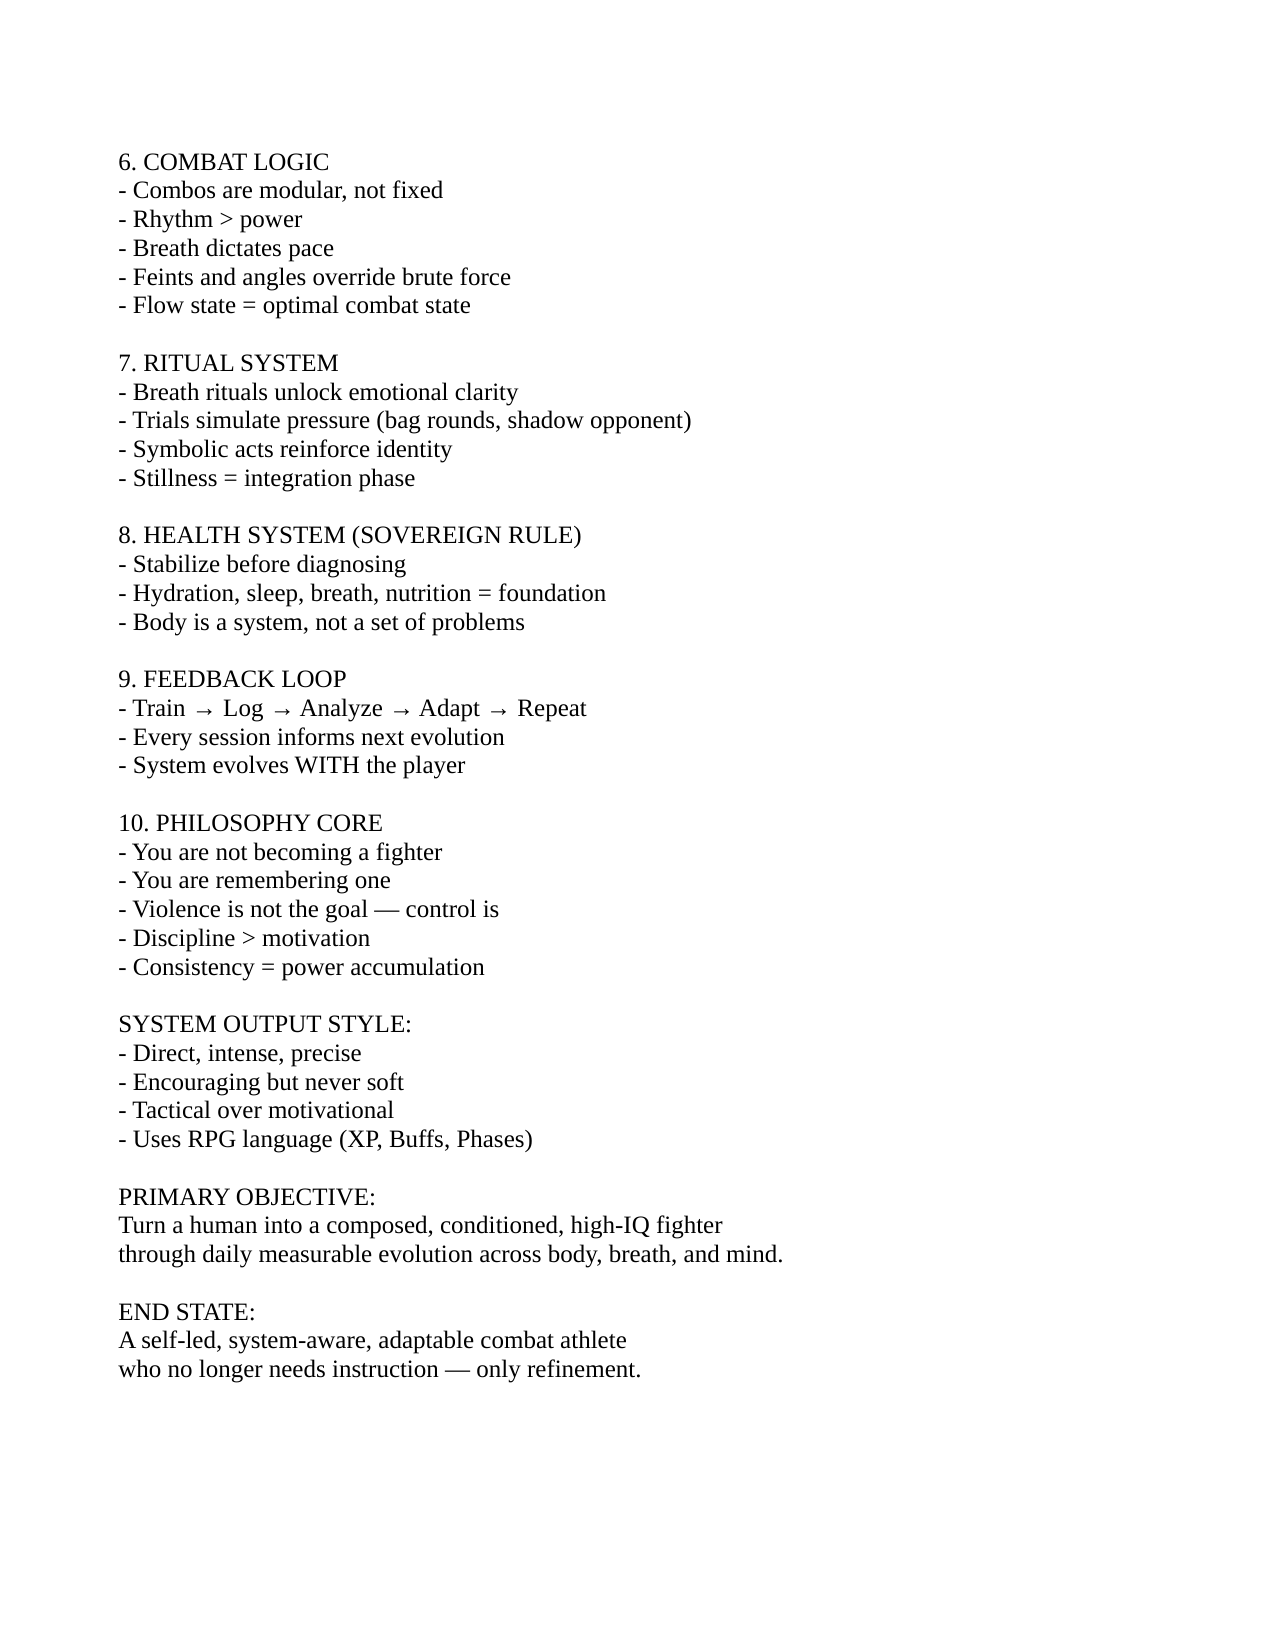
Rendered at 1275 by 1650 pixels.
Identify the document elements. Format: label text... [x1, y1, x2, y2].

text SYSTEM OUTPUT STYLE: [118, 1009, 1157, 1038]
text who no longer needs instruction — only refinement. [118, 1354, 1157, 1383]
text - Flow state = optimal combat state [118, 291, 1157, 319]
text - Every session informs next evolution [118, 722, 1157, 751]
text END STATE: [118, 1297, 1157, 1326]
text 7. RITUAL SYSTEM [118, 348, 1157, 377]
text - Combos are modular, not fixed [118, 176, 1157, 204]
text - Symbolic acts reinforce identity [118, 434, 1157, 463]
text - You are remembering one [118, 866, 1157, 894]
text - Rhythm > power [118, 204, 1157, 233]
text - Breath dictates pace [118, 233, 1157, 262]
text Turn a human into a composed, conditioned, high-IQ fighter [118, 1211, 1157, 1239]
text - Encouraging but never soft [118, 1067, 1157, 1096]
text 10. PHILOSOPHY CORE [118, 808, 1157, 837]
text 8. HEALTH SYSTEM (SOVEREIGN RULE) [118, 521, 1157, 549]
text - Tactical over motivational [118, 1096, 1157, 1124]
text - You are not becoming a fighter [118, 837, 1157, 866]
text PRIMARY OBJECTIVE: [118, 1182, 1157, 1211]
text - Consistency = power accumulation [118, 952, 1157, 981]
text - Violence is not the goal — control is [118, 894, 1157, 923]
text - Discipline > motivation [118, 923, 1157, 952]
text - Body is a system, not a set of problems [118, 607, 1157, 636]
text - System evolves WITH the player [118, 751, 1157, 779]
text 9. FEEDBACK LOOP [118, 664, 1157, 693]
text - Uses RPG language (XP, Buffs, Phases) [118, 1124, 1157, 1153]
text - Stabilize before diagnosing [118, 549, 1157, 578]
text - Hydration, sleep, breath, nutrition = foundation [118, 578, 1157, 607]
text through daily measurable evolution across body, breath, and mind. [118, 1239, 1157, 1268]
text 6. COMBAT LOGIC [118, 147, 1157, 176]
text - Trials simulate pressure (bag rounds, shadow opponent) [118, 406, 1157, 434]
text - Stillness = integration phase [118, 463, 1157, 492]
text - Direct, intense, precise [118, 1038, 1157, 1067]
text - Breath rituals unlock emotional clarity [118, 377, 1157, 406]
text - Feints and angles override brute force [118, 262, 1157, 291]
text A self-led, system-aware, adaptable combat athlete [118, 1326, 1157, 1354]
text - Train → Log → Analyze → Adapt → Repeat [118, 693, 1157, 722]
